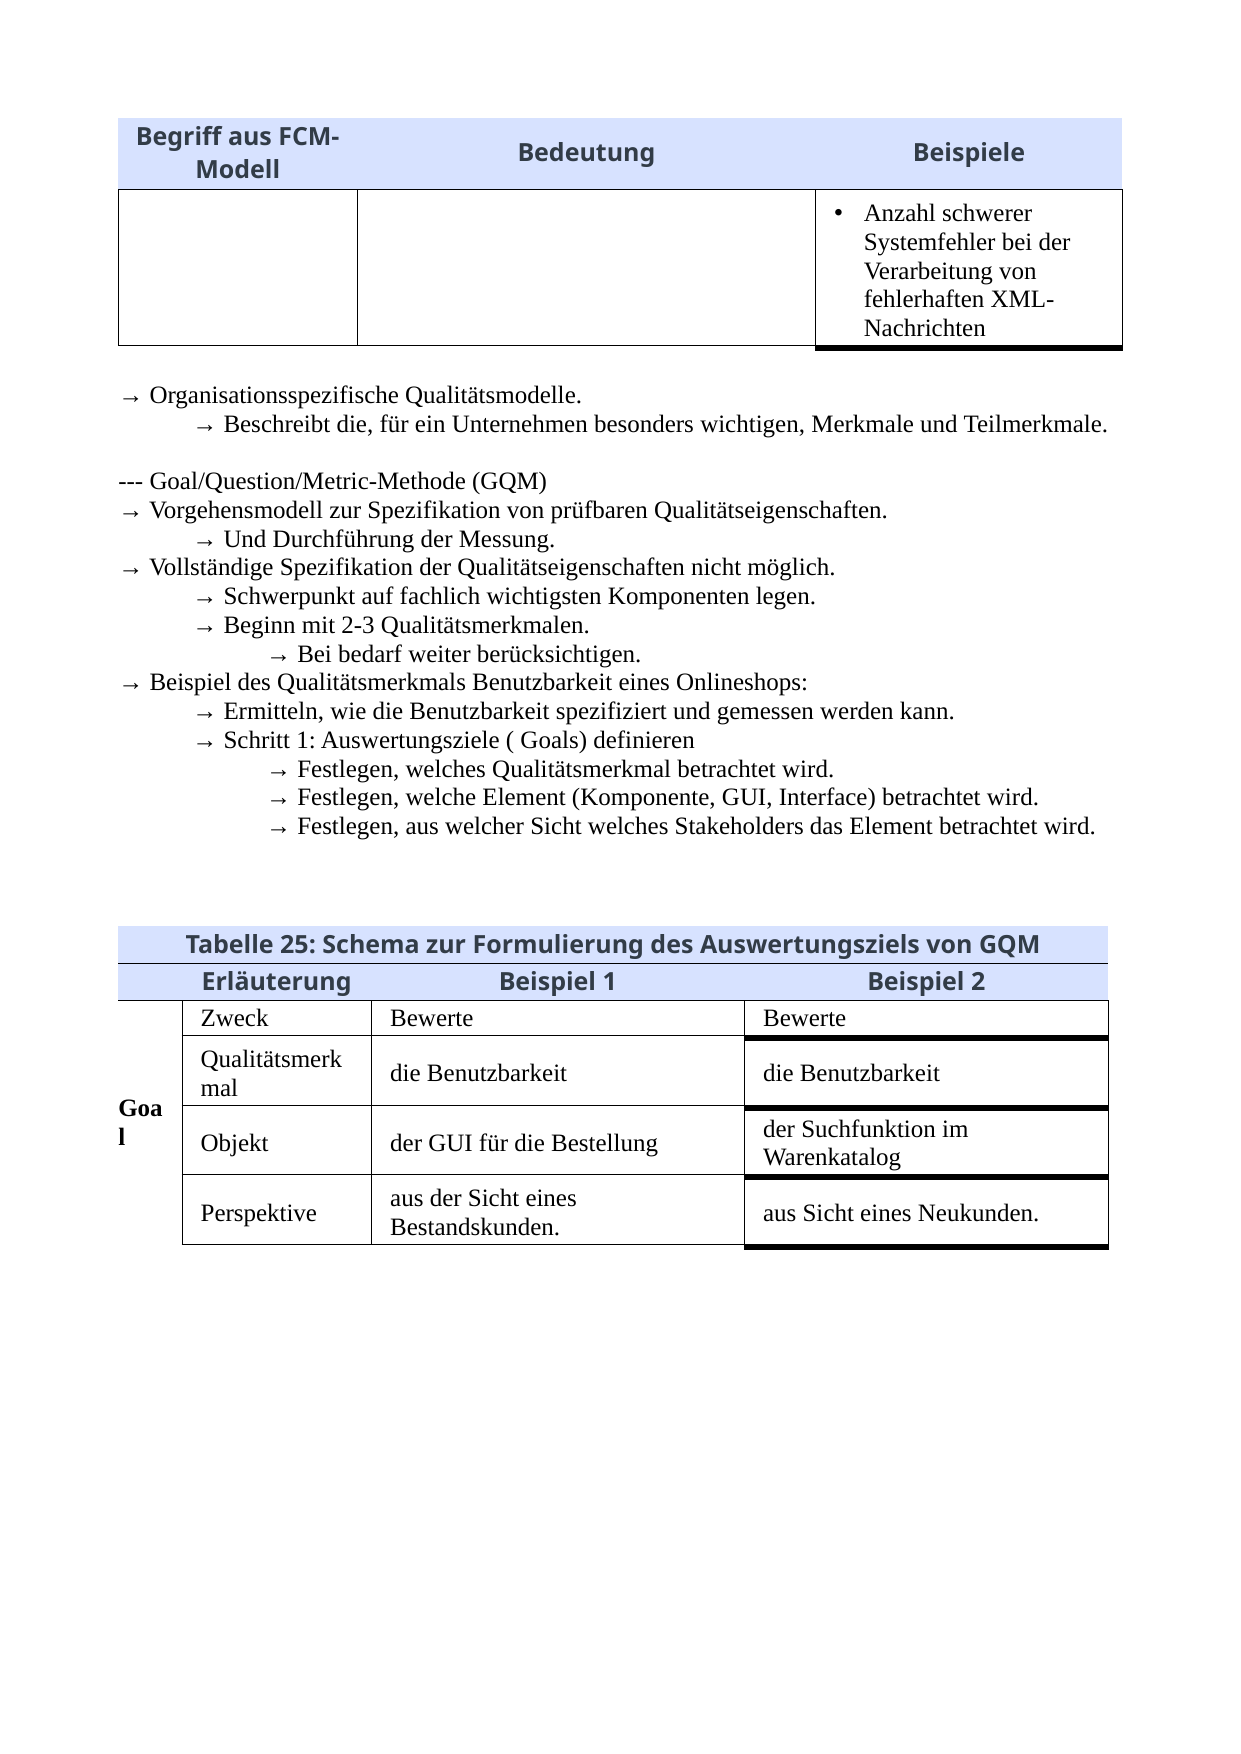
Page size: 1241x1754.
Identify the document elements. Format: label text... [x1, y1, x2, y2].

table_header Begriff aus FCM-Modell [118, 118, 357, 189]
table_cell Goal [118, 1001, 182, 1244]
table_cell [358, 190, 815, 345]
text --- Goal/Question/Metric-Methode (GQM) [118, 466, 1122, 495]
text → Und Durchführung der Messung. [118, 524, 1122, 552]
text → Schwerpunkt auf fachlich wichtigsten Komponenten legen. [118, 581, 1122, 610]
text → Vorgehensmodell zur Spezifikation von prüfbaren Qualitätseigenschaften. [118, 495, 1122, 524]
table_cell Perspektive [183, 1175, 371, 1244]
table_cell Zeitdauer von Systemausfall bis zur Wiederherstellung der Verfügbarkeit Anzahl inkonsistenter Datensätze im System nach Fehlbedienung durch Anwender Anzahl schwerer Systemfehler bei der Verarbeitung von fehlerhaften XML-Nachrichten [816, 190, 1122, 345]
table_cell [118, 964, 182, 1000]
text → Vollständige Spezifikation der Qualitätseigenschaften nicht möglich. [118, 552, 1122, 581]
table_cell aus der Sicht eines Bestandskunden. [372, 1175, 744, 1244]
text → Bei bedarf weiter berücksichtigen. [118, 639, 1122, 667]
table_cell die Benutzbarkeit [372, 1036, 744, 1104]
text → Organisationsspezifische Qualitätsmodelle. [118, 380, 1122, 409]
table_header Tabelle 25: Schema zur Formulierung des Auswertungsziels von GQM [118, 926, 1108, 963]
table_cell der Suchfunktion im Warenkatalog [745, 1111, 1108, 1174]
table_cell Qualitätsmerkmal [183, 1036, 371, 1104]
text → Festlegen, aus welcher Sicht welches Stakeholders das Element betrachtet wird. [118, 811, 1122, 840]
text → Ermitteln, wie die Benutzbarkeit spezifiziert und gemessen werden kann. [118, 696, 1122, 725]
text → Beginn mit 2-3 Qualitätsmerkmalen. [118, 610, 1122, 639]
table_cell Beispiel 2 [744, 964, 1108, 1000]
text → Schritt 1: Auswertungsziele ( Goals) definieren [118, 725, 1122, 754]
table_header Beispiele [815, 118, 1122, 189]
table_cell aus Sicht eines Neukunden. [745, 1180, 1108, 1244]
text → Beispiel des Qualitätsmerkmals Benutzbarkeit eines Onlineshops: [118, 667, 1122, 696]
table_cell Erläuterung [182, 964, 371, 1000]
text → Festlegen, welche Element (Komponente, GUI, Interface) betrachtet wird. [118, 782, 1122, 811]
table_cell Bewerte [745, 1001, 1108, 1035]
table_cell Zweck [183, 1001, 371, 1035]
table_header Bedeutung [357, 118, 815, 189]
table_cell Objekt [183, 1106, 371, 1174]
table_cell Bewerte [372, 1001, 744, 1035]
table_cell [119, 190, 357, 345]
table_cell der GUI für die Bestellung [372, 1106, 744, 1174]
table_cell die Benutzbarkeit [745, 1041, 1108, 1104]
text → Beschreibt die, für ein Unternehmen besonders wichtigen, Merkmale und Teilmerkmale. [118, 409, 1122, 437]
text → Festlegen, welches Qualitätsmerkmal betrachtet wird. [118, 754, 1122, 782]
table_cell Beispiel 1 [371, 964, 744, 1000]
